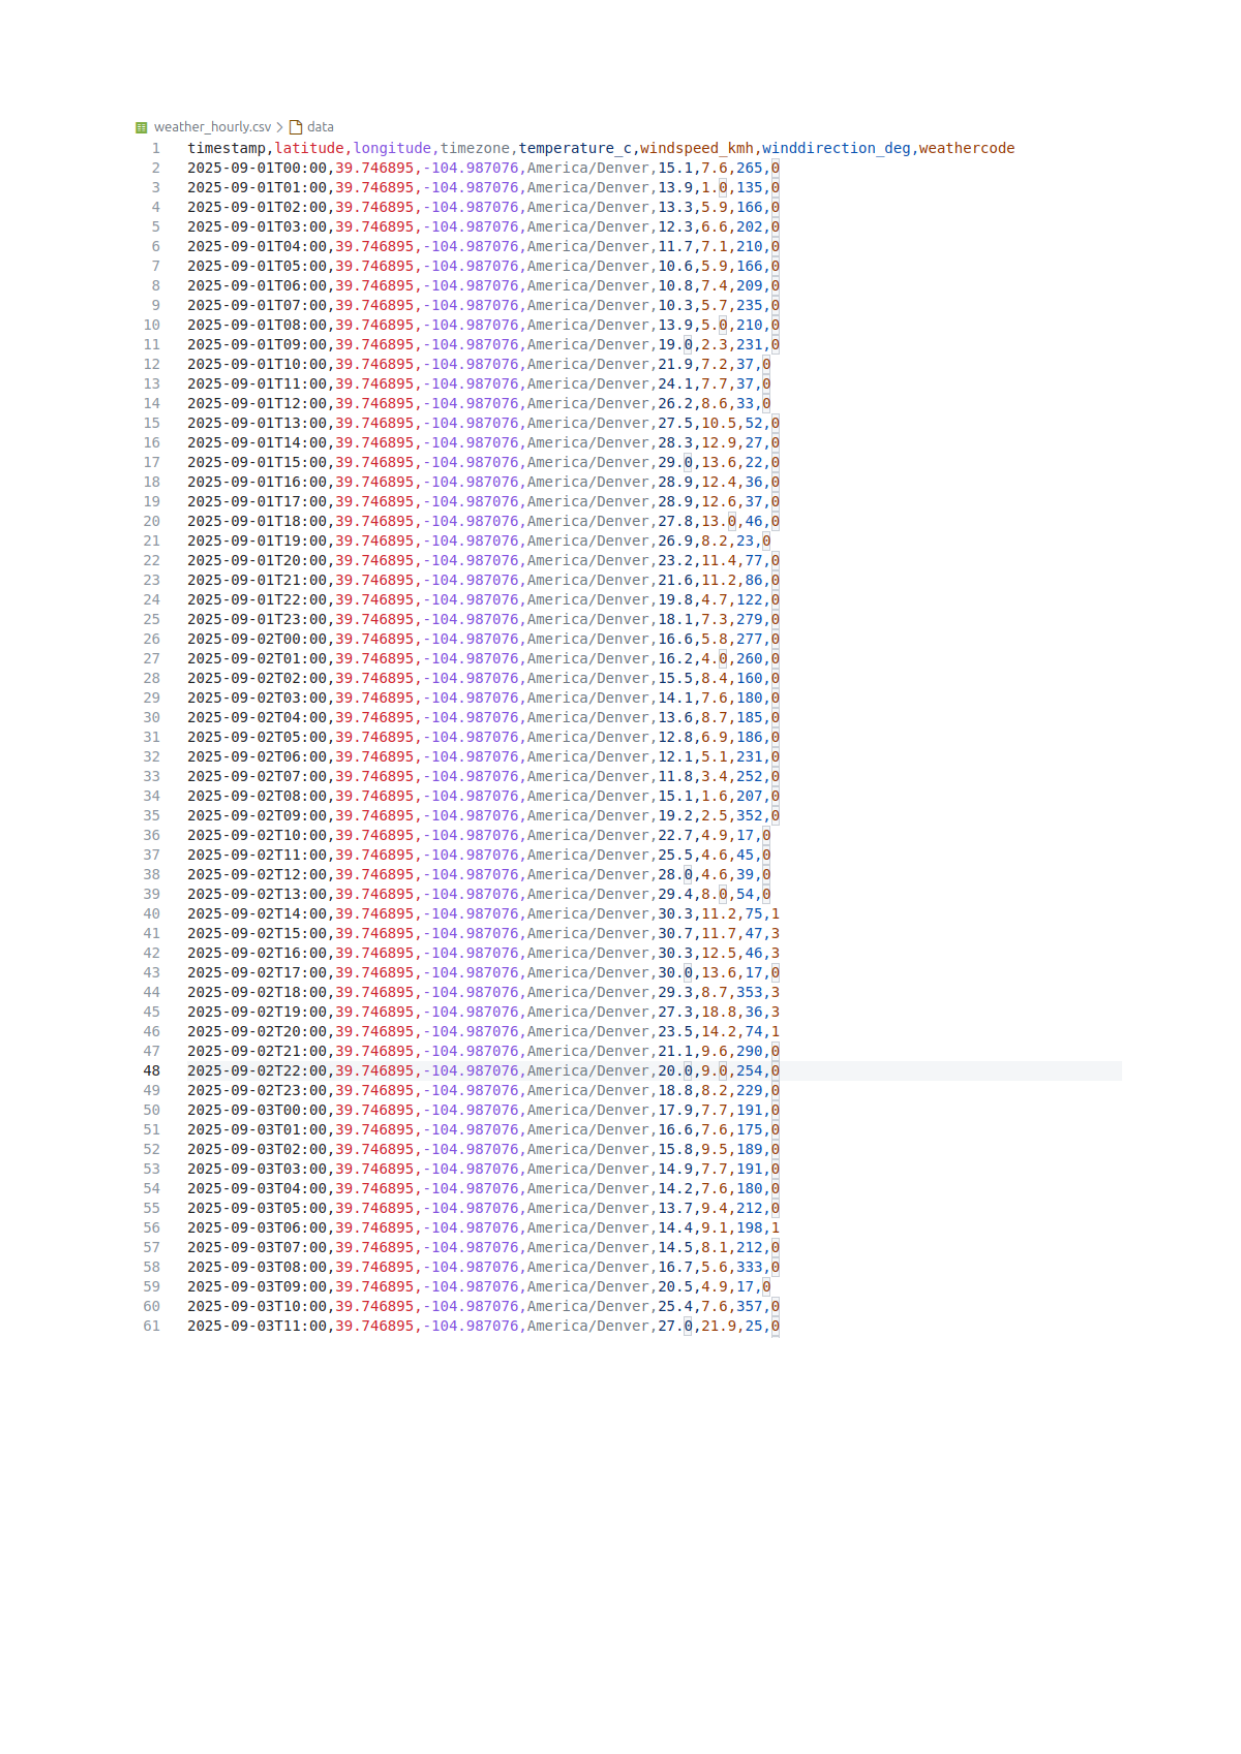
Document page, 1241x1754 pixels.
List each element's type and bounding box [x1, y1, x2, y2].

picture [118, 118, 1123, 1338]
